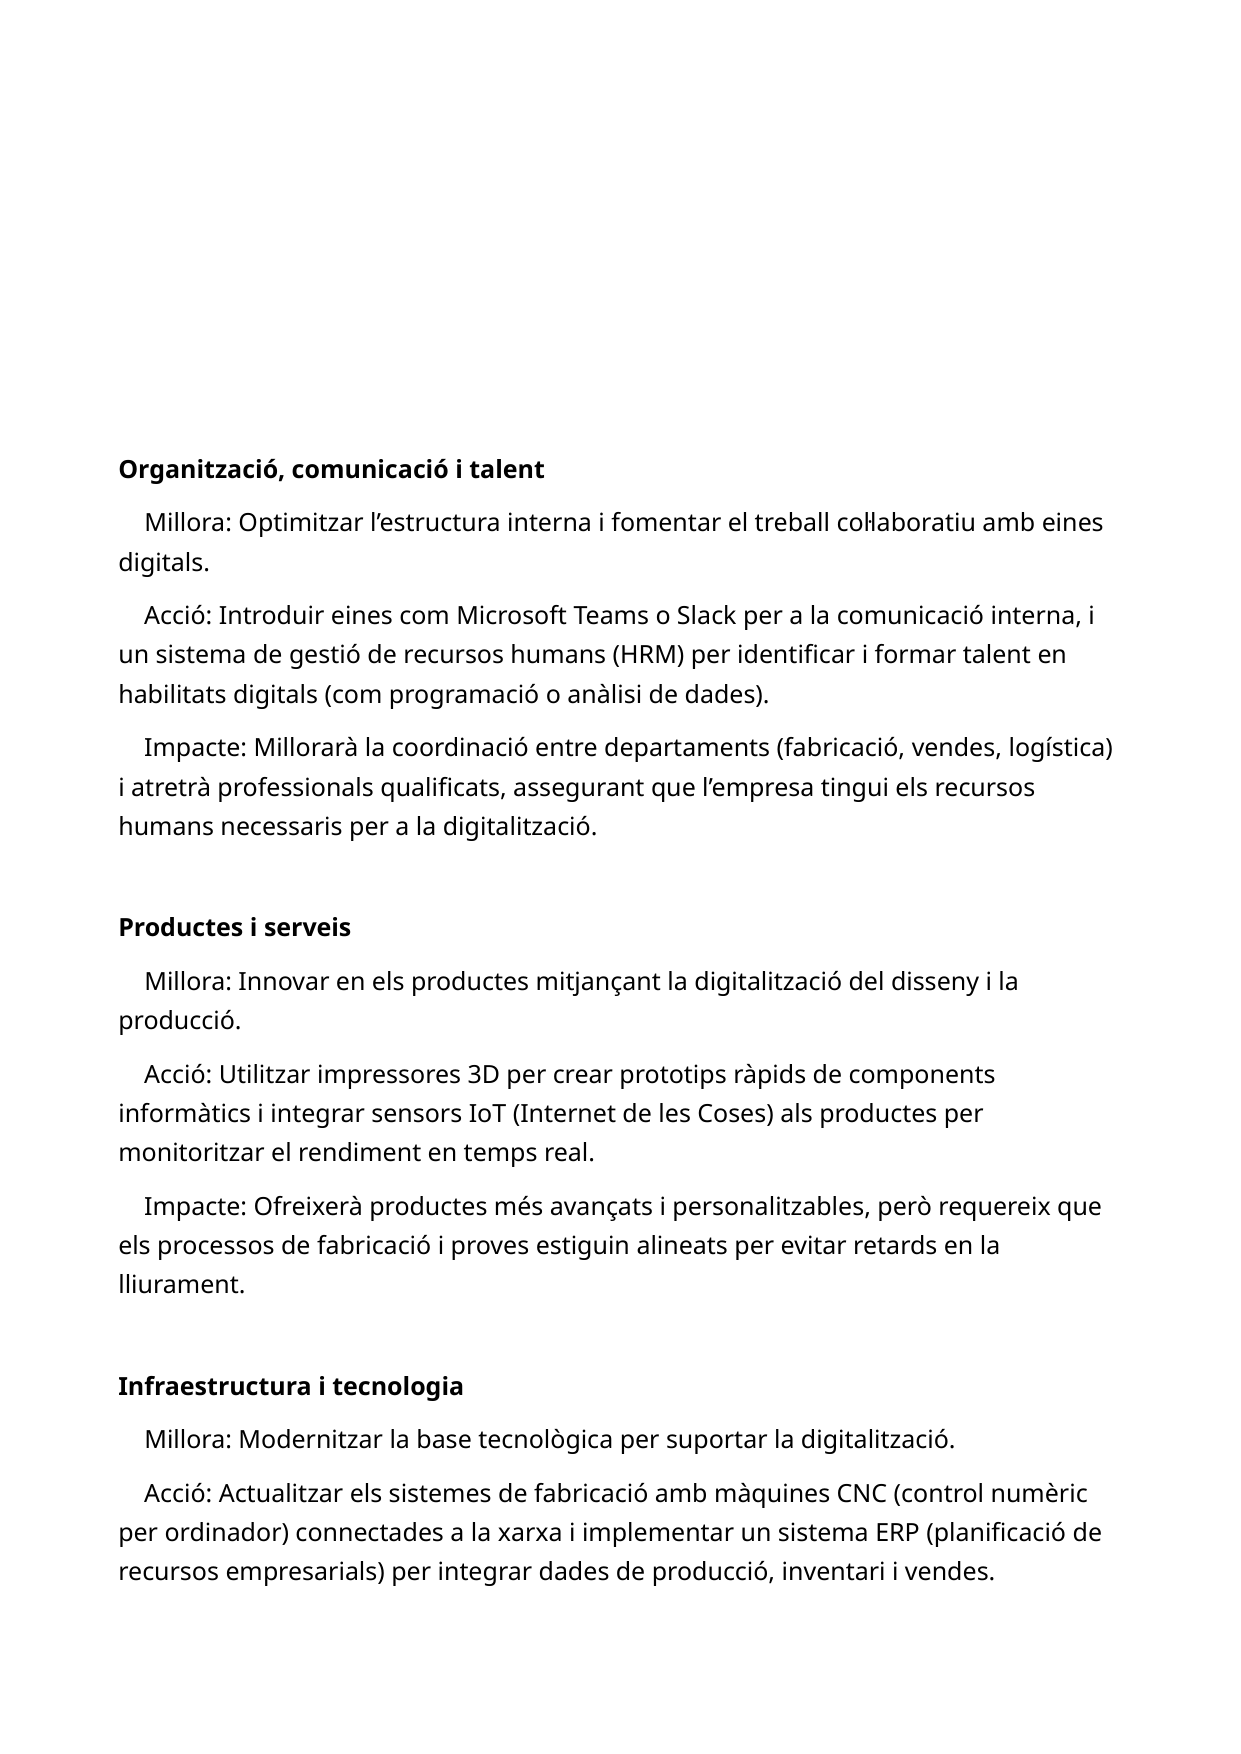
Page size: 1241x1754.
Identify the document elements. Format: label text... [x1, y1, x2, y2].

text Acció: Actualitzar els sistemes de fabricació amb màquines CNC (control numèric per ordinador) connectades a la xarxa i implementar un sistema ERP (planificació de recursos empresarials) per integrar dades de producció, inventari i vendes. [118, 1476, 1122, 1588]
text Impacte: Ofreixerà productes més avançats i personalitzables, però requereix que els processos de fabricació i proves estiguin alineats per evitar retards en la lliurament. [118, 1188, 1122, 1301]
text Millora: Innovar en els productes mitjançant la digitalització del disseny i la producció. [118, 963, 1122, 1037]
text Productes i serveis [118, 910, 1122, 944]
text Acció: Introduir eines com Microsoft Teams o Slack per a la comunicació interna, i un sistema de gestió de recursos humans (HRM) per identificar i formar talent en habilitats digitals (com programació o anàlisi de dades). [118, 598, 1122, 710]
text Infraestructura i tecnologia [118, 1368, 1122, 1402]
text Acció: Utilitzar impressores 3D per crear prototips ràpids de components informàtics i integrar sensors IoT (Internet de les Coses) als productes per monitoritzar el rendiment en temps real. [118, 1056, 1122, 1169]
text Impacte: Millorarà la coordinació entre departaments (fabricació, vendes, logística) i atretrà professionals qualificats, assegurant que l’empresa tingui els recursos humans necessaris per a la digitalització. [118, 730, 1122, 842]
text Millora: Modernitzar la base tecnològica per suportar la digitalització. [118, 1422, 1122, 1456]
text Organització, comunicació i talent [118, 451, 1122, 485]
text Millora: Optimitzar l’estructura interna i fomentar el treball col·laboratiu amb eines digitals. [118, 505, 1122, 578]
